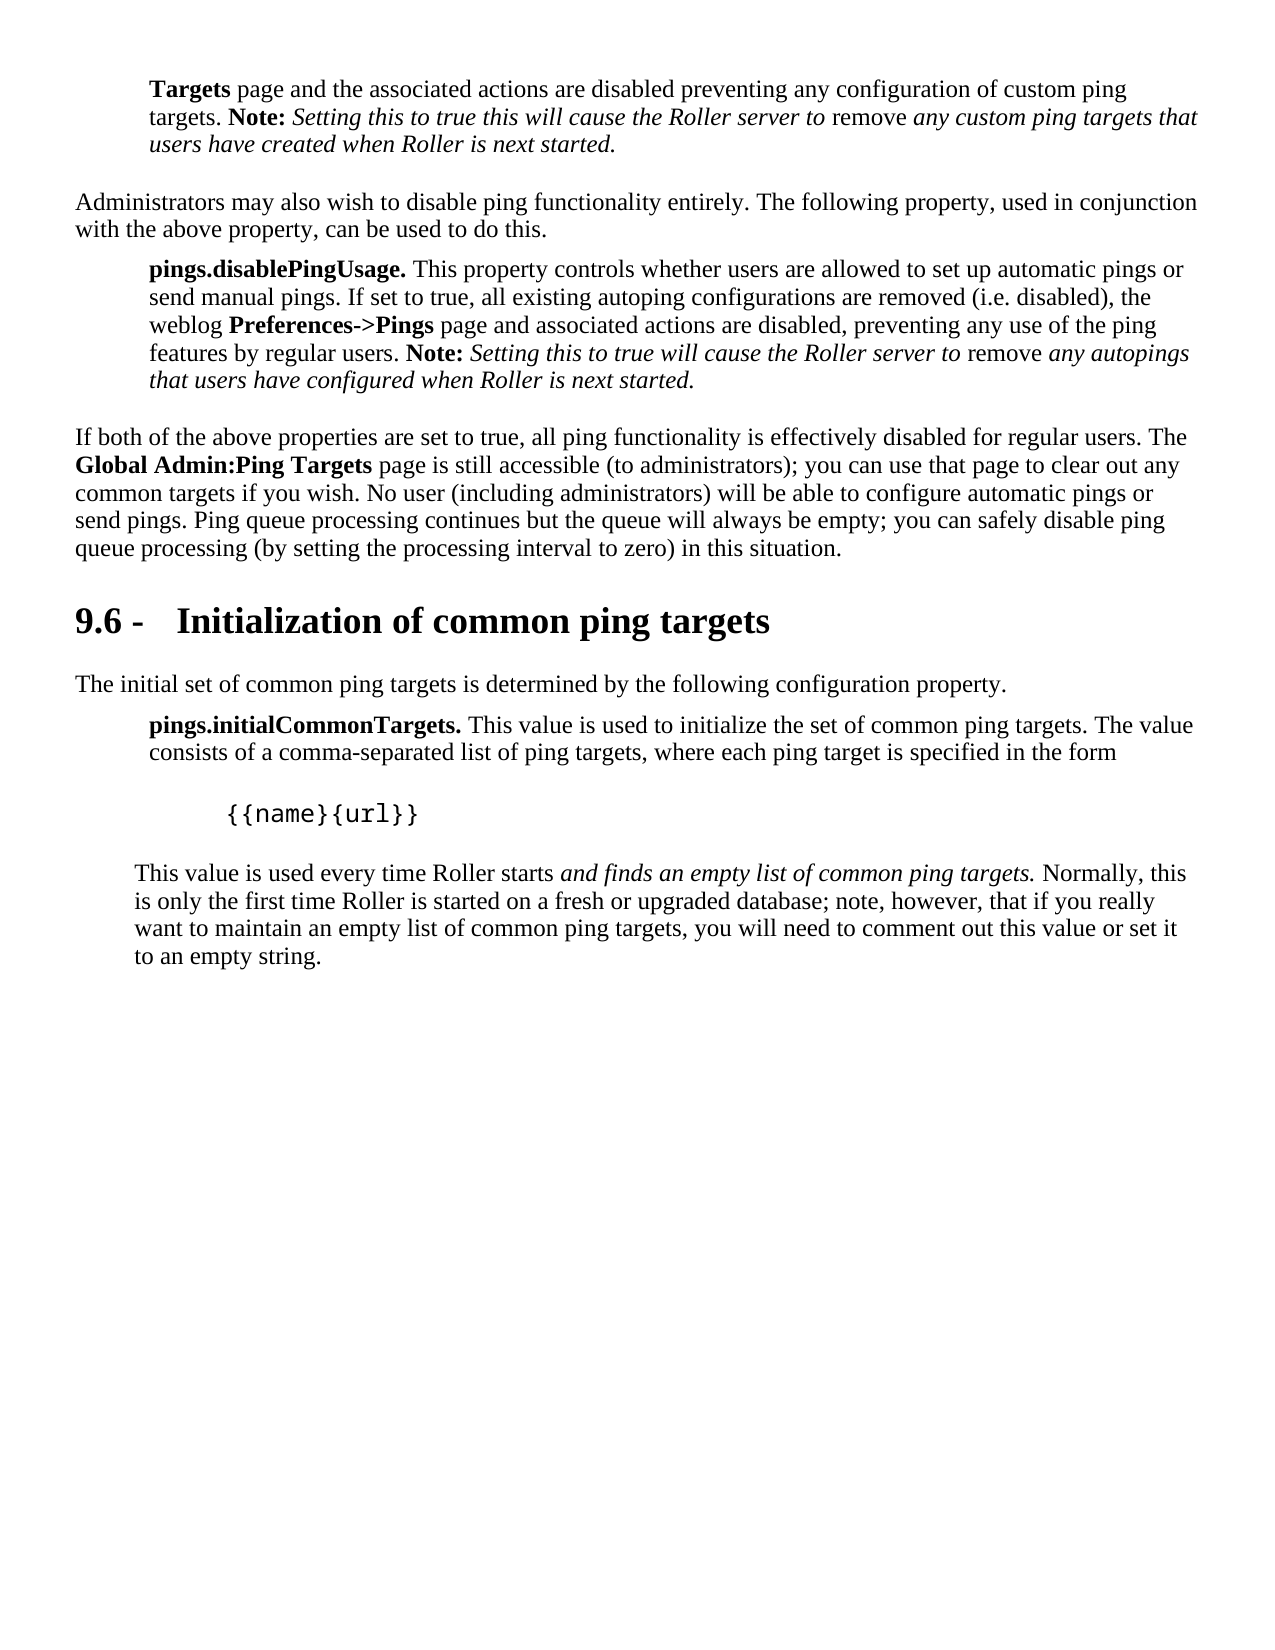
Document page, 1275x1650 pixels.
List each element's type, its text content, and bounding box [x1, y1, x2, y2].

subtitle Initialization of common ping targets [75, 599, 1200, 641]
list pings.initialCommonTargets. This value is used to initialize the set of common ping targets. The value consists of a comma-separated list of ping targets, where each ping target is specified in the form [149, 711, 1200, 766]
text Administrators may also wish to disable ping functionality entirely. The following property, used in conjunction with the above property, can be used to do this. [75, 188, 1200, 243]
list Targets page and the associated actions are disabled preventing any configuration of custom ping targets. Note: Setting this to true this will cause the Roller server to remove any custom ping targets that users have created when Roller is next started. [149, 75, 1200, 158]
list This value is used every time Roller starts and finds an empty list of common ping targets. Normally, this is only the first time Roller is started on a fresh or upgraded database; note, however, that if you really want to maintain an empty list of common ping targets, you will need to comment out this value or set it to an empty string. [134, 859, 1200, 970]
list pings.disablePingUsage. This property controls whether users are allowed to set up automatic pings or send manual pings. If set to true, all existing autoping configurations are removed (i.e. disabled), the weblog Preferences->Pings page and associated actions are disabled, preventing any use of the ping features by regular users. Note: Setting this to true will cause the Roller server to remove any autopings that users have configured when Roller is next started. [149, 256, 1200, 394]
text {{name}{url}} [75, 796, 1200, 829]
text The initial set of common ping targets is determined by the following configuration property. [75, 671, 1200, 698]
text If both of the above properties are set to true, all ping functionality is effectively disabled for regular users. The Global Admin:Ping Targets page is still accessible (to administrators); you can use that page to clear out any common targets if you wish. No user (including administrators) will be able to configure automatic pings or send pings. Ping queue processing continues but the queue will always be empty; you can safely disable ping queue processing (by setting the processing interval to zero) in this situation. [75, 423, 1200, 562]
